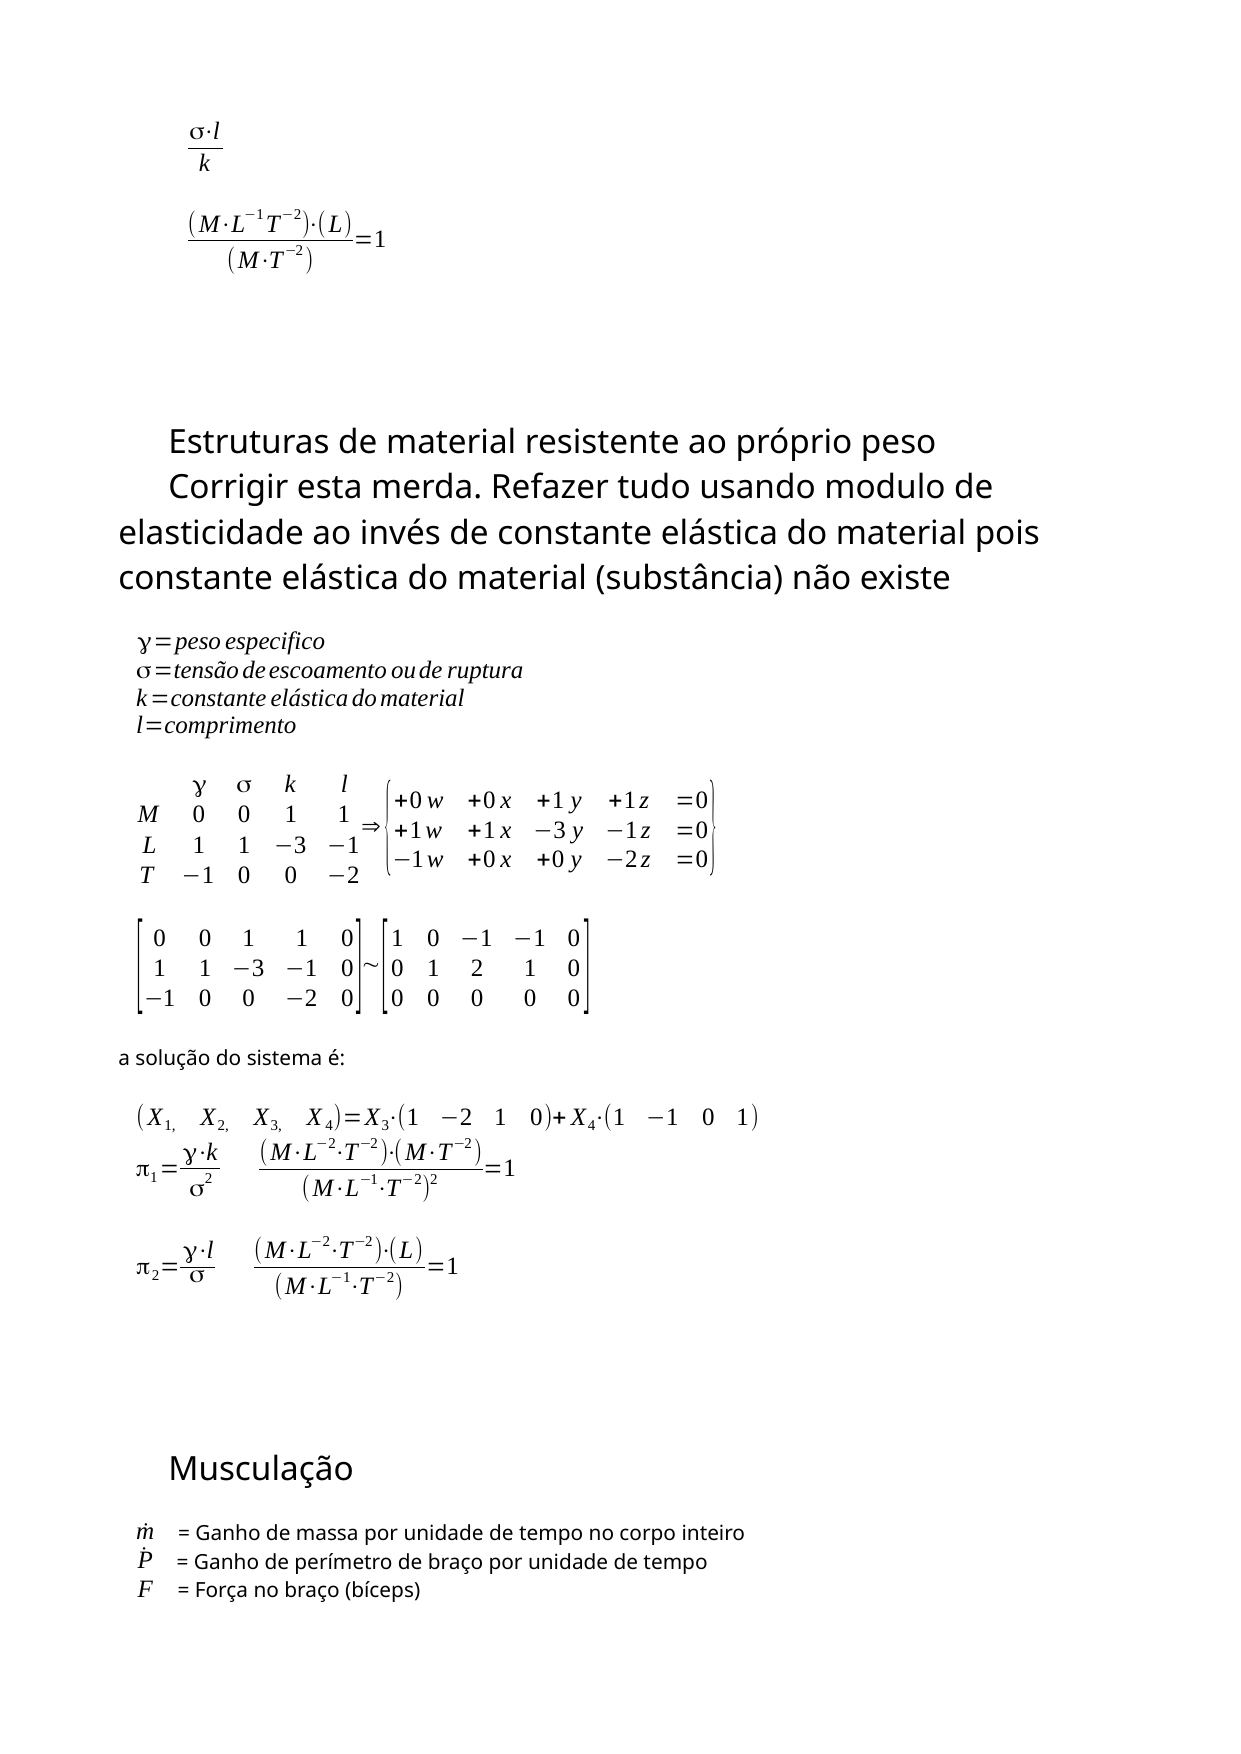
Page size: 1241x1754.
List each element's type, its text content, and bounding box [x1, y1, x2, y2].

text Corrigir esta merda. Refazer tudo usando modulo de elasticidade ao invés de constante elástica do material pois constante elástica do material (substância) não existe [118, 463, 1122, 599]
text Estruturas de material resistente ao próprio peso [118, 418, 1122, 463]
text = Força no braço (bíceps) [118, 1575, 1122, 1604]
text Musculação [118, 1444, 1122, 1490]
text a solução do sistema é: [118, 1043, 1122, 1072]
text = Ganho de massa por unidade de tempo no corpo inteiro [118, 1518, 1122, 1547]
text = Ganho de perímetro de braço por unidade de tempo [118, 1547, 1122, 1575]
